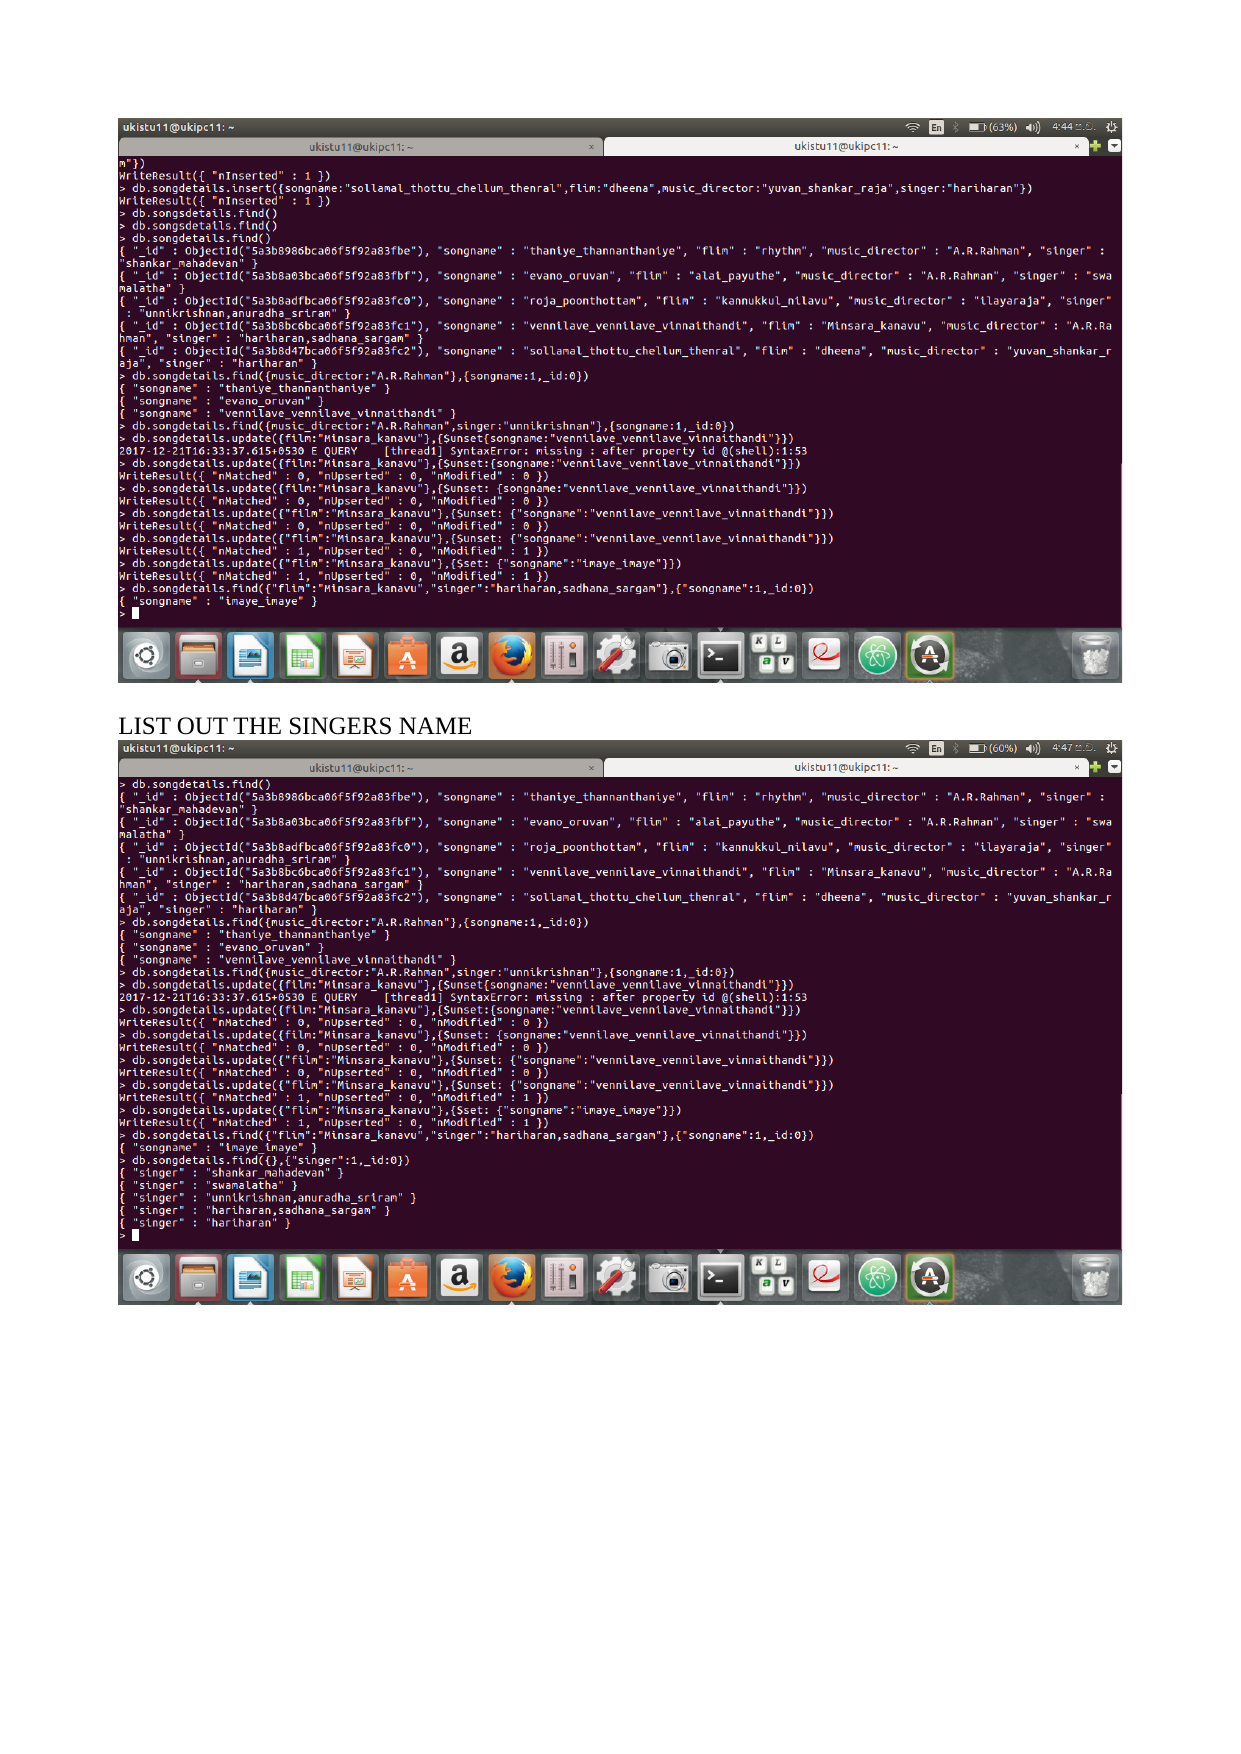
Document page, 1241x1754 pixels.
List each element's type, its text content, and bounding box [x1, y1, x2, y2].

text LIST OUT THE SINGERS NAME [118, 711, 1122, 740]
picture [118, 118, 1123, 683]
picture [118, 740, 1123, 1305]
